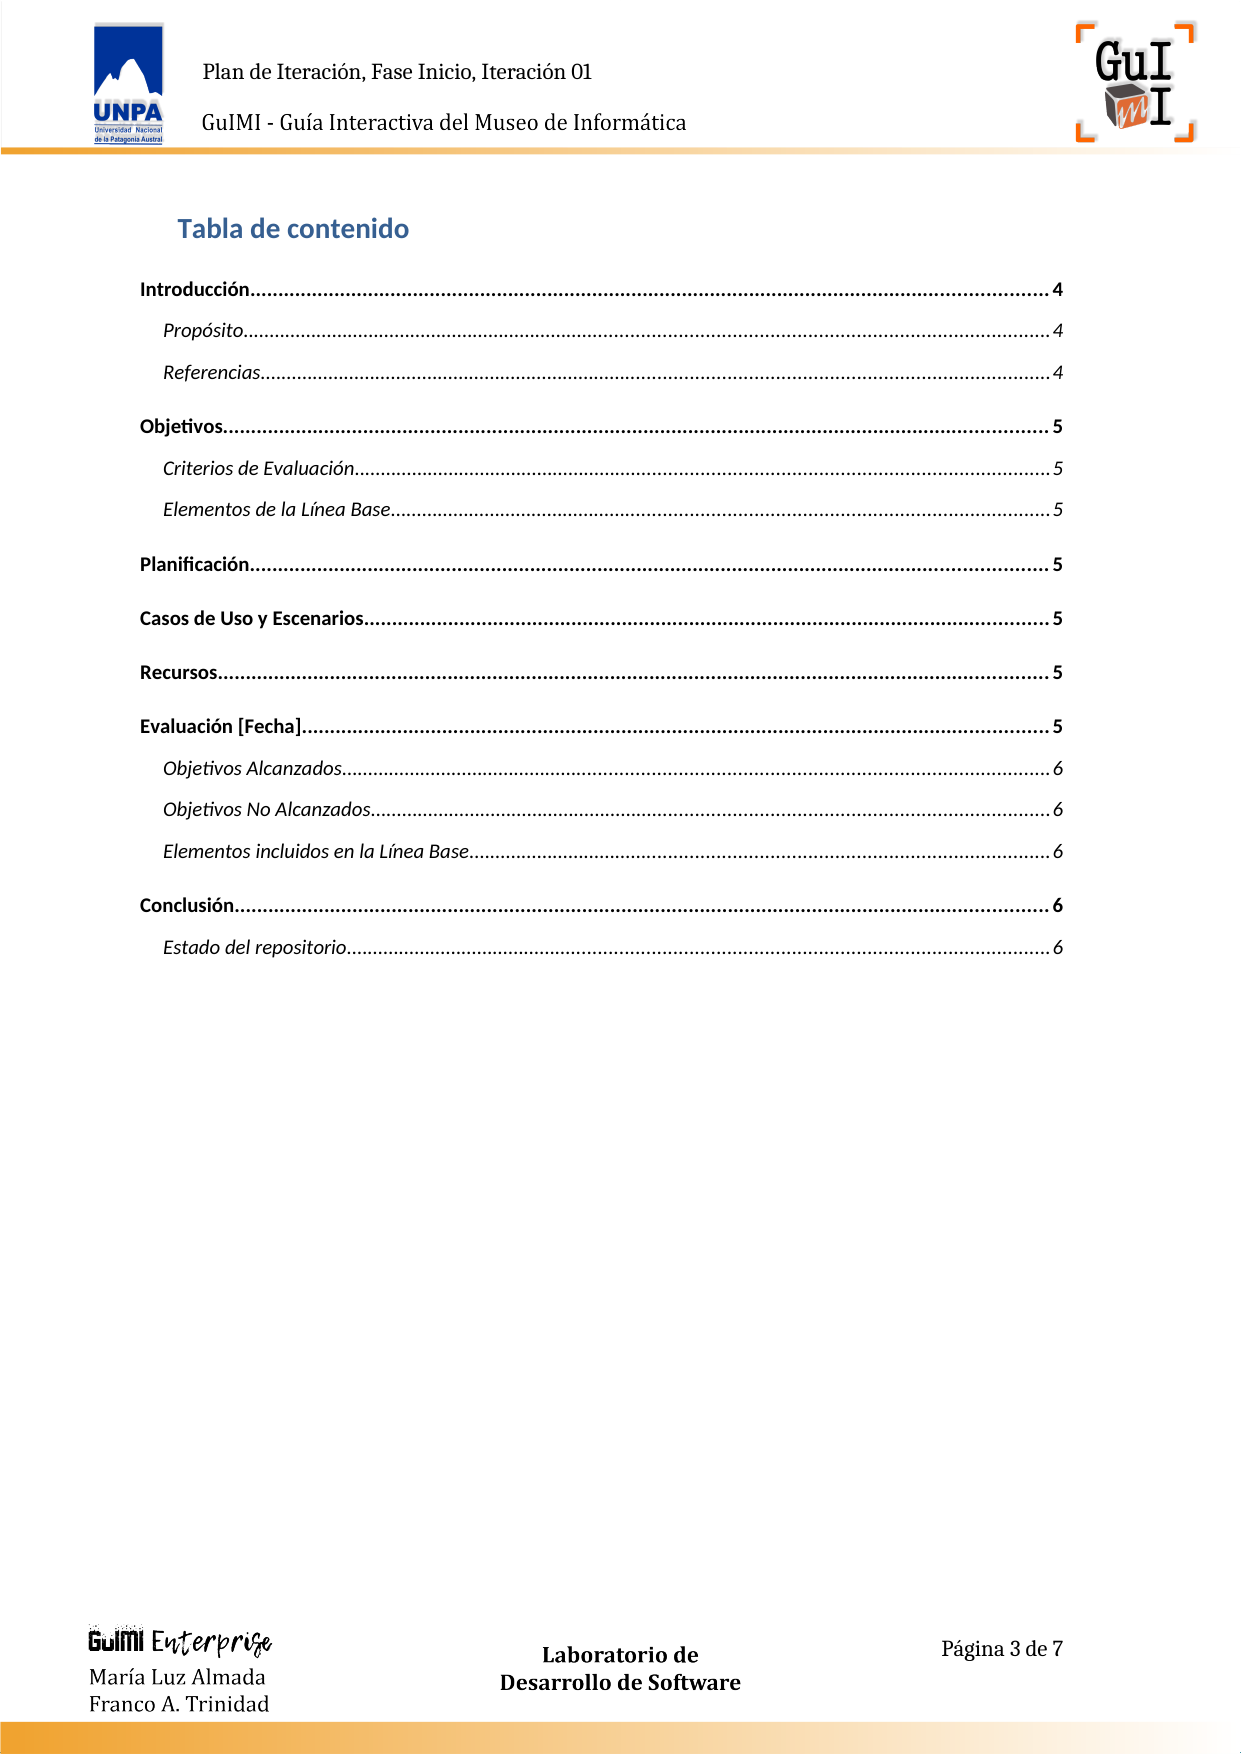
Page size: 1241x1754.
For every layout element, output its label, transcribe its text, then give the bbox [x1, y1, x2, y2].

text Evaluación [Fecha] 5 [140, 713, 1063, 739]
picture [0, 0, 1241, 155]
picture [0, 1613, 1241, 1754]
text Criterios de Evaluación 5 [163, 455, 1063, 480]
text Conclusión 6 [140, 892, 1063, 918]
text Objetivos No Alcanzados 6 [163, 797, 1063, 822]
text Elementos de la Línea Base 5 [163, 497, 1063, 522]
text Objetivos 5 [140, 413, 1063, 439]
text Planificación 5 [140, 551, 1063, 576]
text Objetivos Alcanzados 6 [163, 755, 1063, 780]
text Elementos incluidos en la Línea Base 6 [163, 838, 1063, 864]
text Referencias 4 [163, 359, 1063, 384]
text Estado del repositorio 6 [163, 934, 1063, 959]
text Introducción 4 [140, 276, 1063, 301]
text Propósito 4 [163, 317, 1063, 343]
text Recursos 5 [140, 659, 1063, 684]
text Casos de Uso y Escenarios 5 [140, 605, 1063, 630]
subtitle Tabla de contenido [177, 210, 1063, 246]
